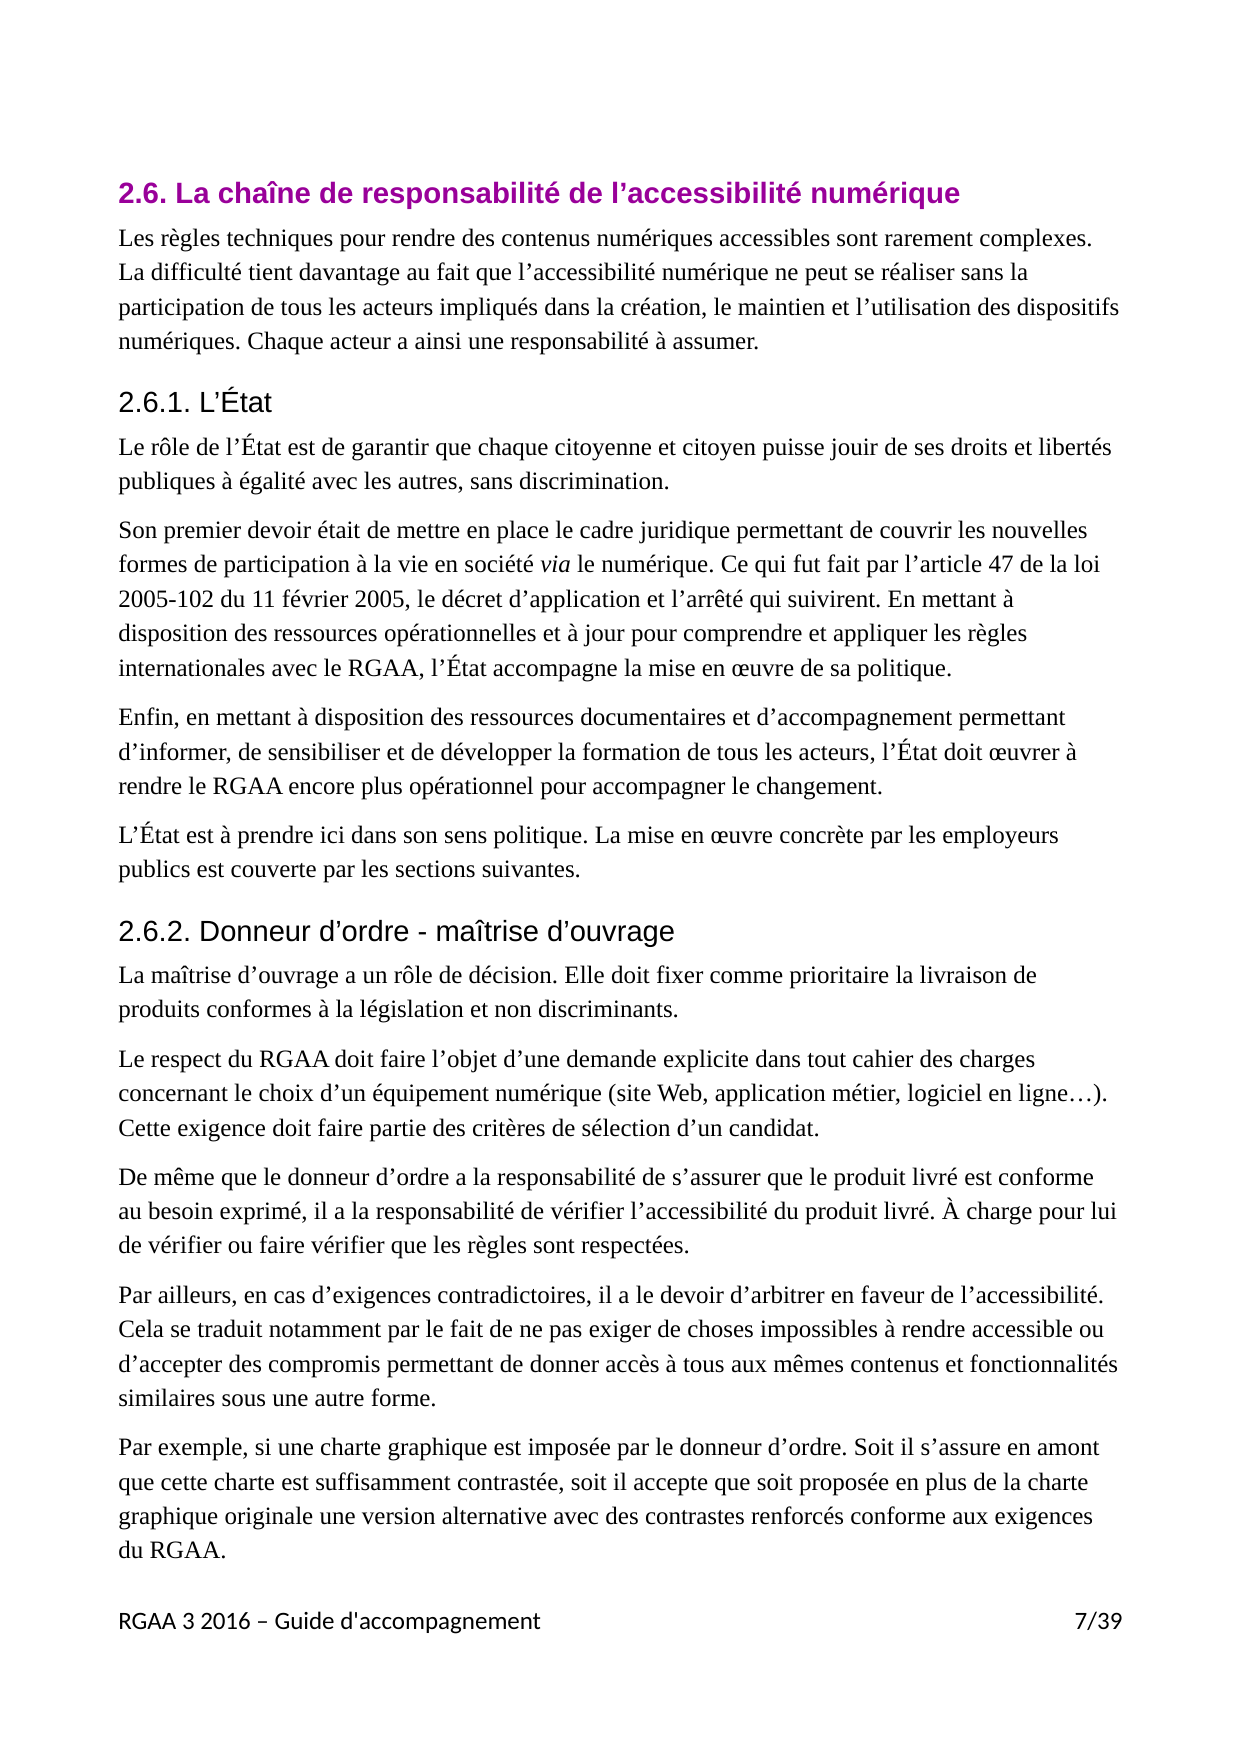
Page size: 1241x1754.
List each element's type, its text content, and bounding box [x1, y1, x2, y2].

subtitle 2.6.1. L’État [118, 386, 1122, 419]
text Le respect du RGAA doit faire l’objet d’une demande explicite dans tout cahier des charges concernant le choix d’un équipement numérique (site Web, application métier, logiciel en ligne…). Cette exigence doit faire partie des critères de sélection d’un candidat. [118, 1044, 1122, 1141]
text Le rôle de l’État est de garantir que chaque citoyenne et citoyen puisse jouir de ses droits et libertés publiques à égalité avec les autres, sans discrimination. [118, 432, 1122, 495]
text Les règles techniques pour rendre des contenus numériques accessibles sont rarement complexes. La difficulté tient davantage au fait que l’accessibilité numérique ne peut se réaliser sans la participation de tous les acteurs impliqués dans la création, le maintien et l’utilisation des dispositifs numériques. Chaque acteur a ainsi une responsabilité à assumer. [118, 223, 1122, 355]
text Son premier devoir était de mettre en place le cadre juridique permettant de couvrir les nouvelles formes de participation à la vie en société via le numérique. Ce qui fut fait par l’article 47 de la loi 2005-102 du 11 février 2005, le décret d’application et l’arrêté qui suivirent. En mettant à disposition des ressources opérationnelles et à jour pour comprendre et appliquer les règles internationales avec le RGAA, l’État accompagne la mise en œuvre de sa politique. [118, 515, 1122, 682]
text La maîtrise d’ouvrage a un rôle de décision. Elle doit fixer comme prioritaire la livraison de produits conformes à la législation et non discriminants. [118, 960, 1122, 1023]
text Enfin, en mettant à disposition des ressources documentaires et d’accompagnement permettant d’informer, de sensibiliser et de développer la formation de tous les acteurs, l’État doit œuvrer à rendre le RGAA encore plus opérationnel pour accompagner le changement. [118, 702, 1122, 800]
subtitle 2.6. La chaîne de responsabilité de l’accessibilité numérique [118, 176, 1122, 210]
text L’État est à prendre ici dans son sens politique. La mise en œuvre concrète par les employeurs publics est couverte par les sections suivantes. [118, 820, 1122, 883]
text Par ailleurs, en cas d’exigences contradictoires, il a le devoir d’arbitrer en faveur de l’accessibilité. Cela se traduit notamment par le fait de ne pas exiger de choses impossibles à rendre accessible ou d’accepter des compromis permettant de donner accès à tous aux mêmes contenus et fonctionnalités similaires sous une autre forme. [118, 1280, 1122, 1412]
text De même que le donneur d’ordre a la responsabilité de s’assurer que le produit livré est conforme au besoin exprimé, il a la responsabilité de vérifier l’accessibilité du produit livré. À charge pour lui de vérifier ou faire vérifier que les règles sont respectées. [118, 1162, 1122, 1259]
text Par exemple, si une charte graphique est imposée par le donneur d’ordre. Soit il s’assure en amont que cette charte est suffisamment contrastée, soit il accepte que soit proposée en plus de la charte graphique originale une version alternative avec des contrastes renforcés conforme aux exigences du RGAA. [118, 1432, 1122, 1564]
subtitle 2.6.2. Donneur d’ordre - maîtrise d’ouvrage [118, 914, 1122, 948]
